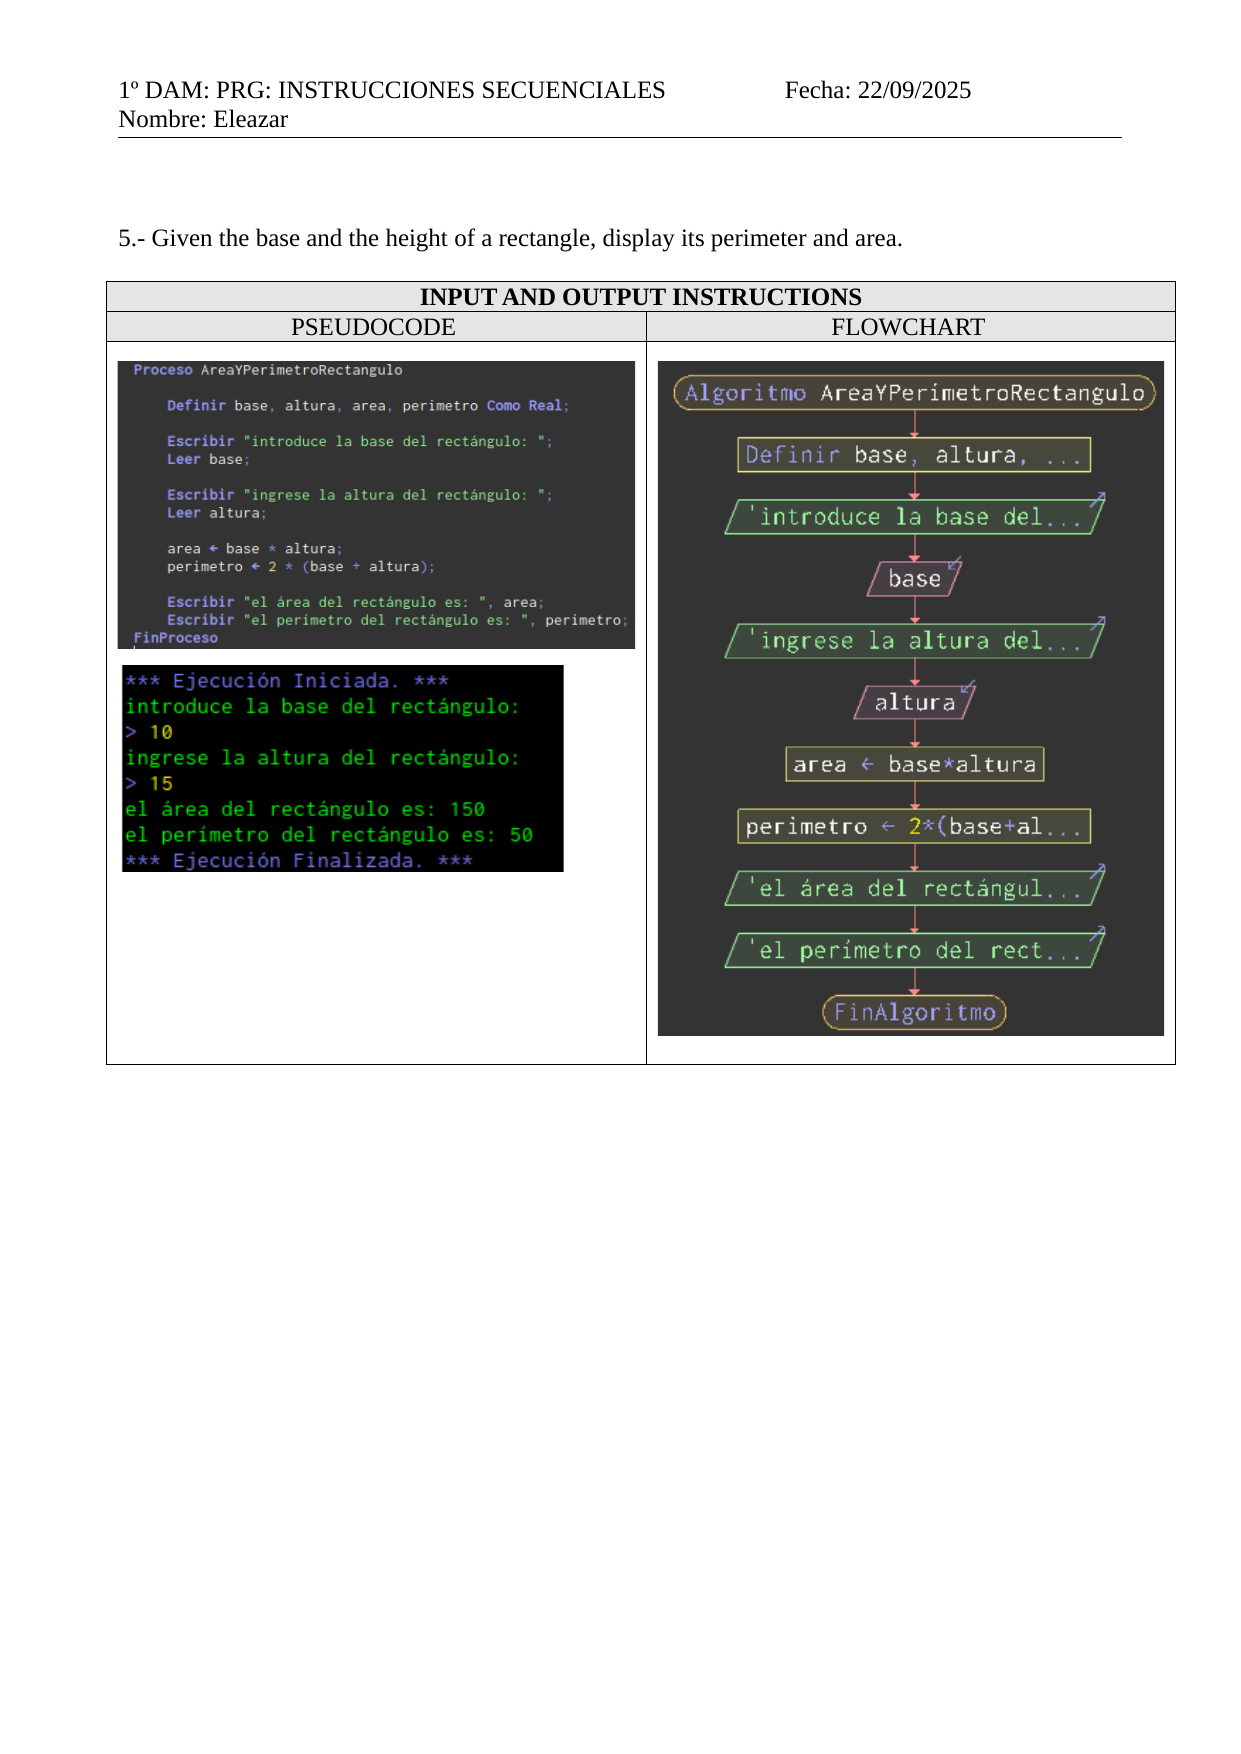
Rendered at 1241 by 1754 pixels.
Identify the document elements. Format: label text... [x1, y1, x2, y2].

table_header INPUT AND OUTPUT INSTRUCTIONS [107, 282, 1175, 311]
picture [117, 361, 636, 649]
picture [121, 665, 564, 872]
table_cell [647, 342, 1175, 1064]
picture [657, 361, 1165, 1036]
table_cell [107, 342, 646, 1064]
table_cell FLOWCHART [647, 312, 1175, 341]
text 5.- Given the base and the height of a rectangle, display its perimeter and area. [118, 223, 1122, 252]
table_cell PSEUDOCODE [107, 312, 646, 341]
